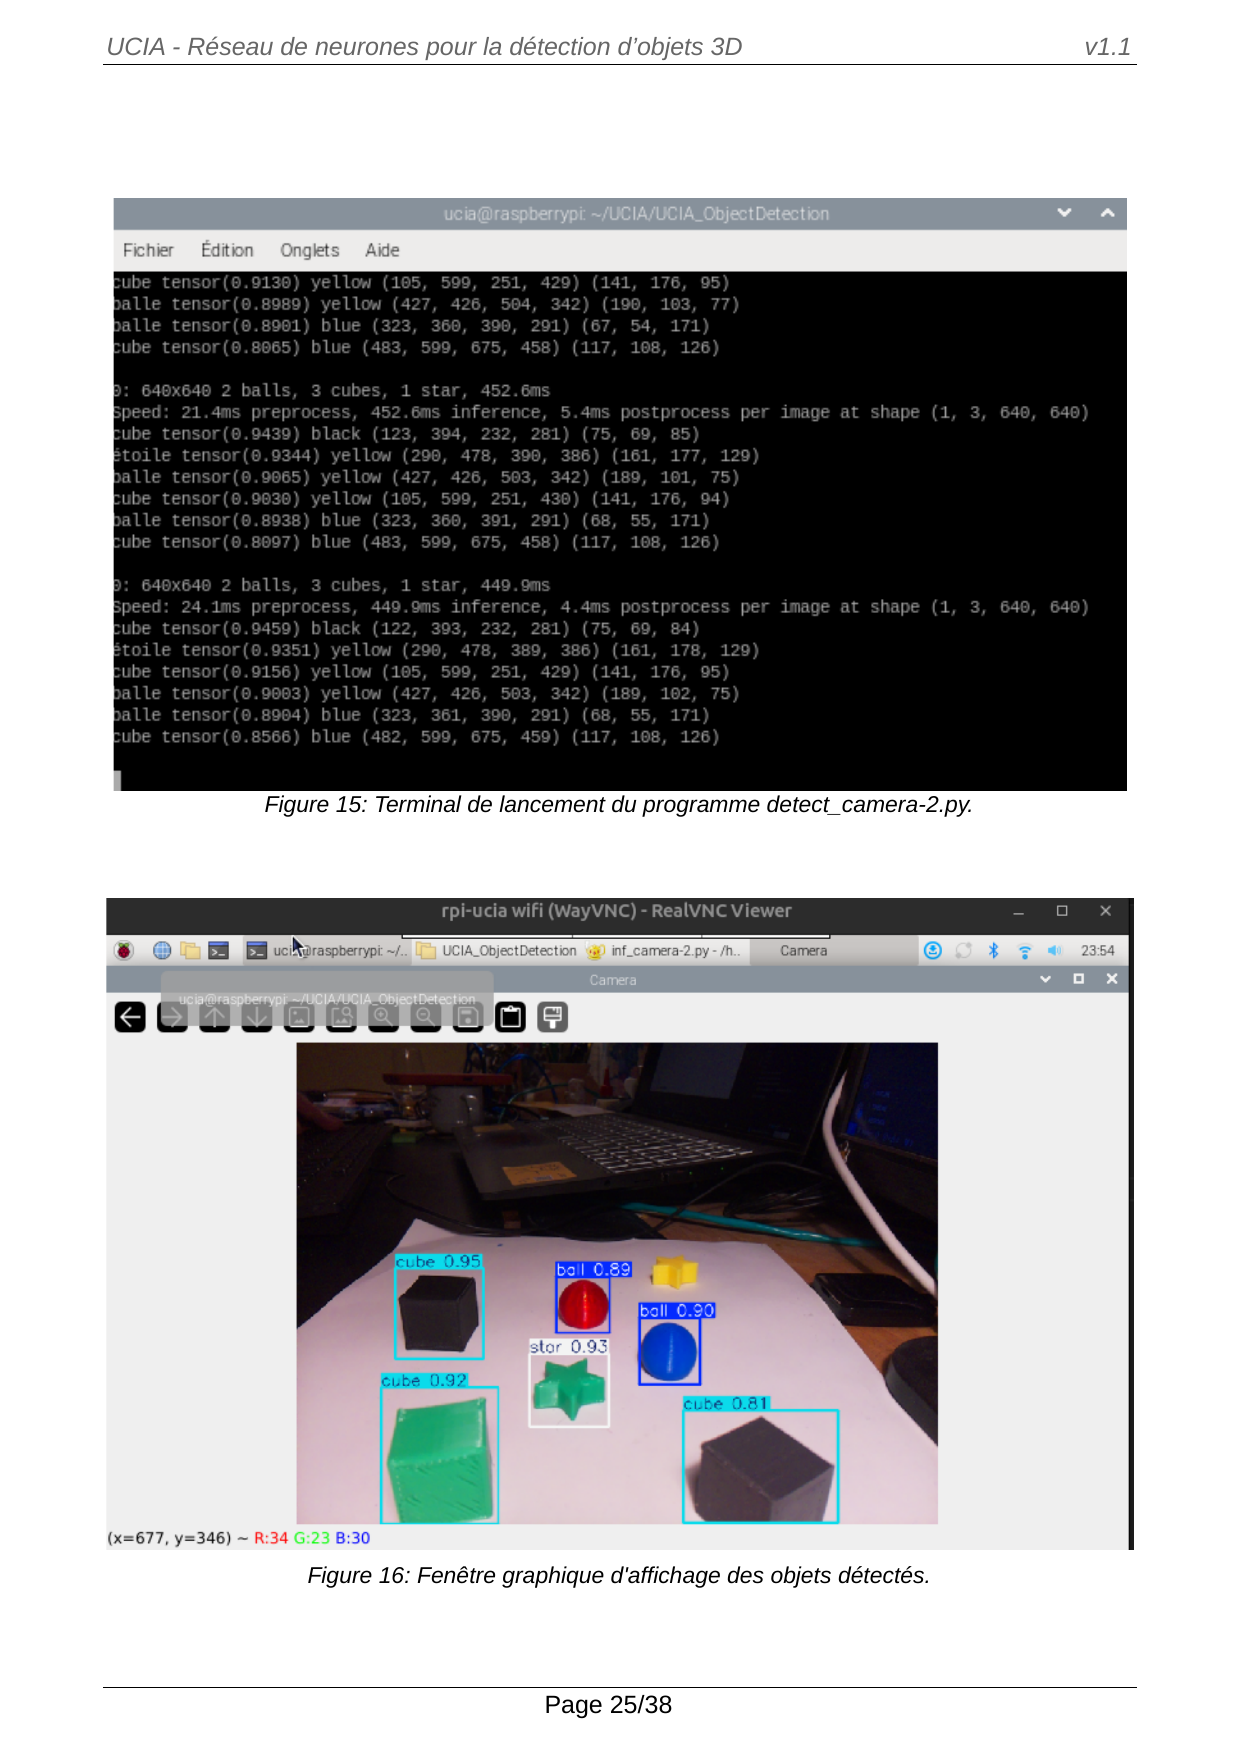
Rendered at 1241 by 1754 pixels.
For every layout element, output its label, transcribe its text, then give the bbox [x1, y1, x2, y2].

picture [106, 898, 1134, 1550]
text Figure 16: Fenêtre graphique d'affichage des objets détectés. [106, 1550, 1134, 1588]
text Figure 15: Terminal de lancement du programme detect_camera-2.py. [113, 791, 1127, 817]
picture [113, 198, 1127, 791]
